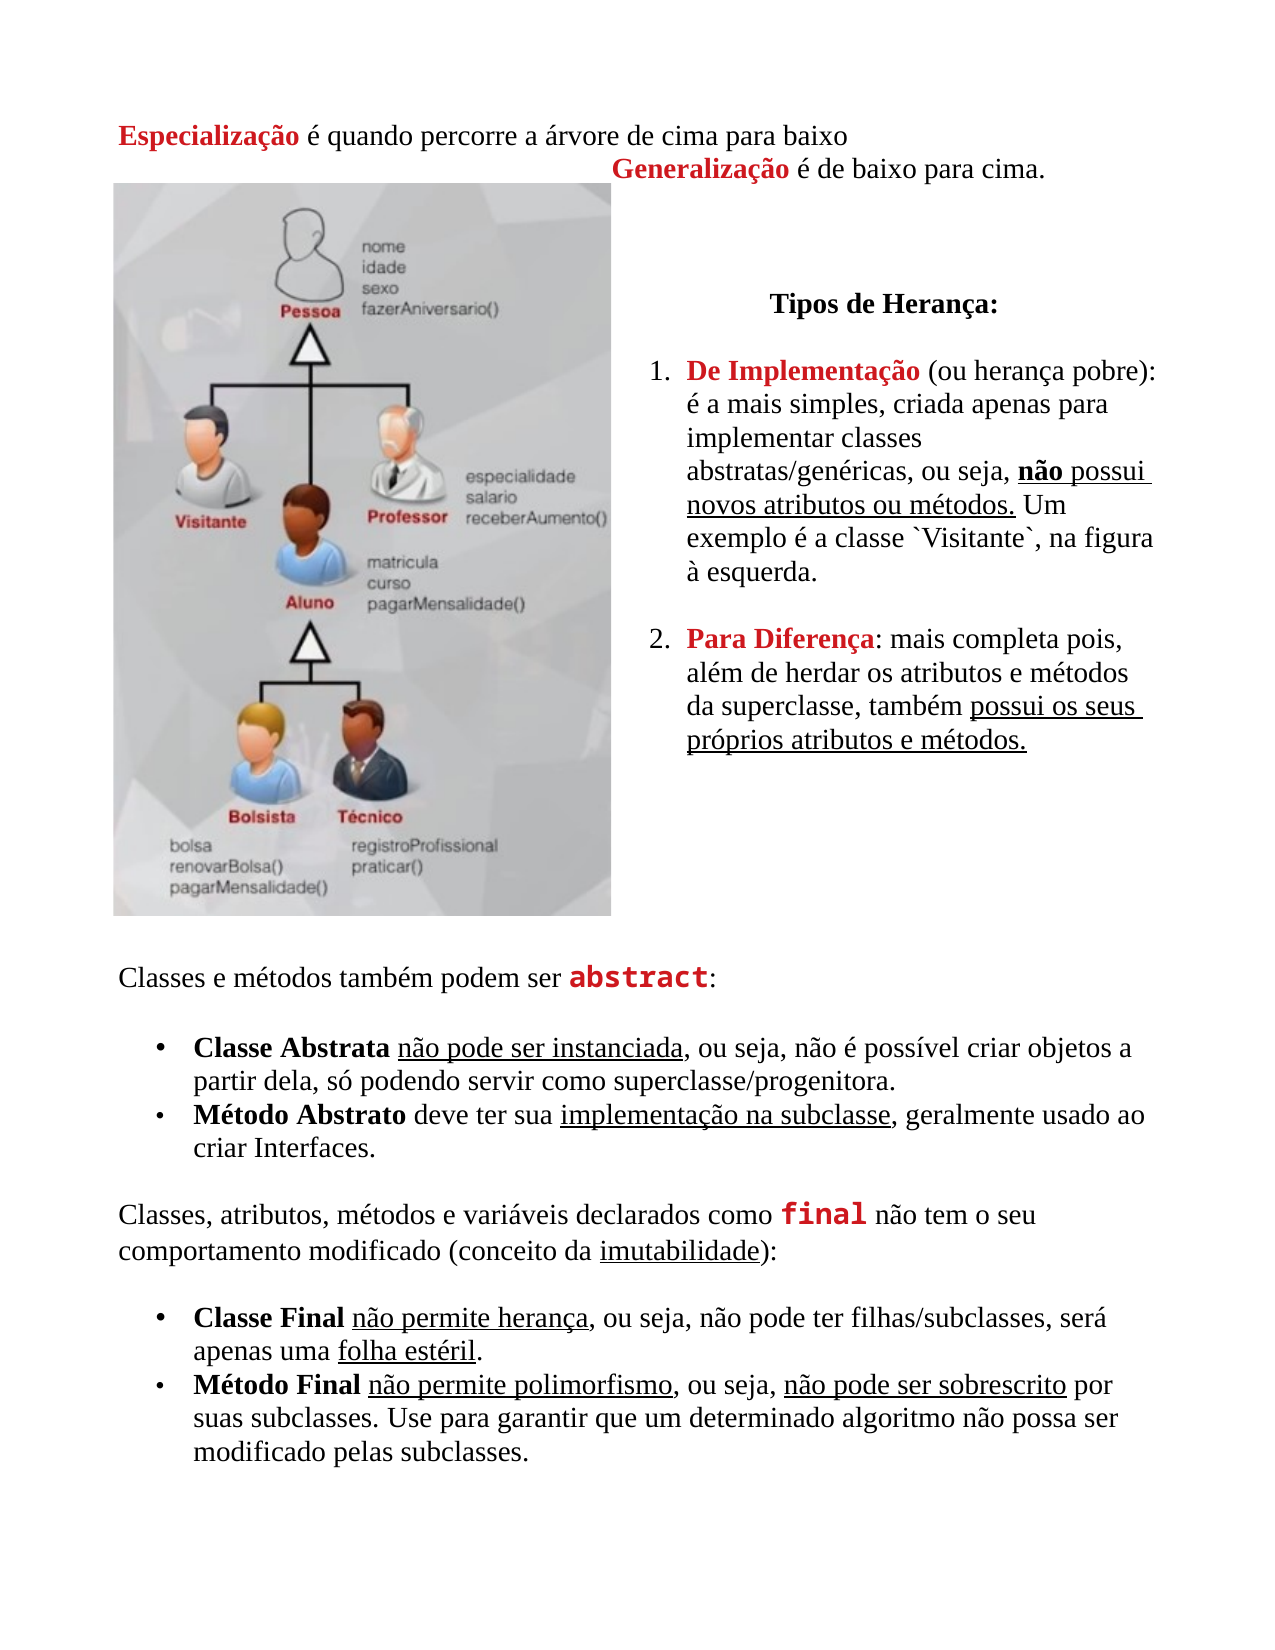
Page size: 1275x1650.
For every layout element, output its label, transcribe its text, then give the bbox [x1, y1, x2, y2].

list Classe Abstrata não pode ser instanciada, ou seja, não é possível criar objetos a partir dela, só podendo servir como superclasse/progenitora. [156, 1030, 1157, 1097]
list Método Abstrato deve ter sua implementação na subclasse, geralmente usado ao criar Interfaces. [156, 1097, 1157, 1193]
text Classes, atributos, métodos e variáveis declarados como final não tem o seu comportamento modificado (conceito da imutabilidade): [118, 1193, 1157, 1300]
list Método Final não permite polimorfismo, ou seja, não pode ser sobrescrito por suas subclasses. Use para garantir que um determinado algoritmo não possa ser modificado pelas subclasses. [156, 1367, 1157, 1467]
text Tipos de Herança: [612, 286, 1157, 353]
picture [113, 183, 612, 916]
text Especialização é quando percorre a árvore de cima para baixo [118, 118, 1157, 152]
text Generalização é de baixo para cima. [118, 152, 1157, 185]
list Classe Final não permite herança, ou seja, não pode ter filhas/subclasses, será apenas uma folha estéril. [156, 1300, 1157, 1367]
list De Implementação (ou herança pobre): é a mais simples, criada apenas para implementar classes abstratas/genéricas, ou seja, não possui novos atributos ou métodos. Um exemplo é a classe `Visitante`, na figura à esquerda. [612, 353, 1157, 621]
text Classes e métodos também podem ser abstract: [118, 957, 1157, 1030]
list Para Diferença: mais completa pois, além de herdar os atributos e métodos da superclasse, também possui os seus próprios atributos e métodos. [612, 621, 1157, 755]
